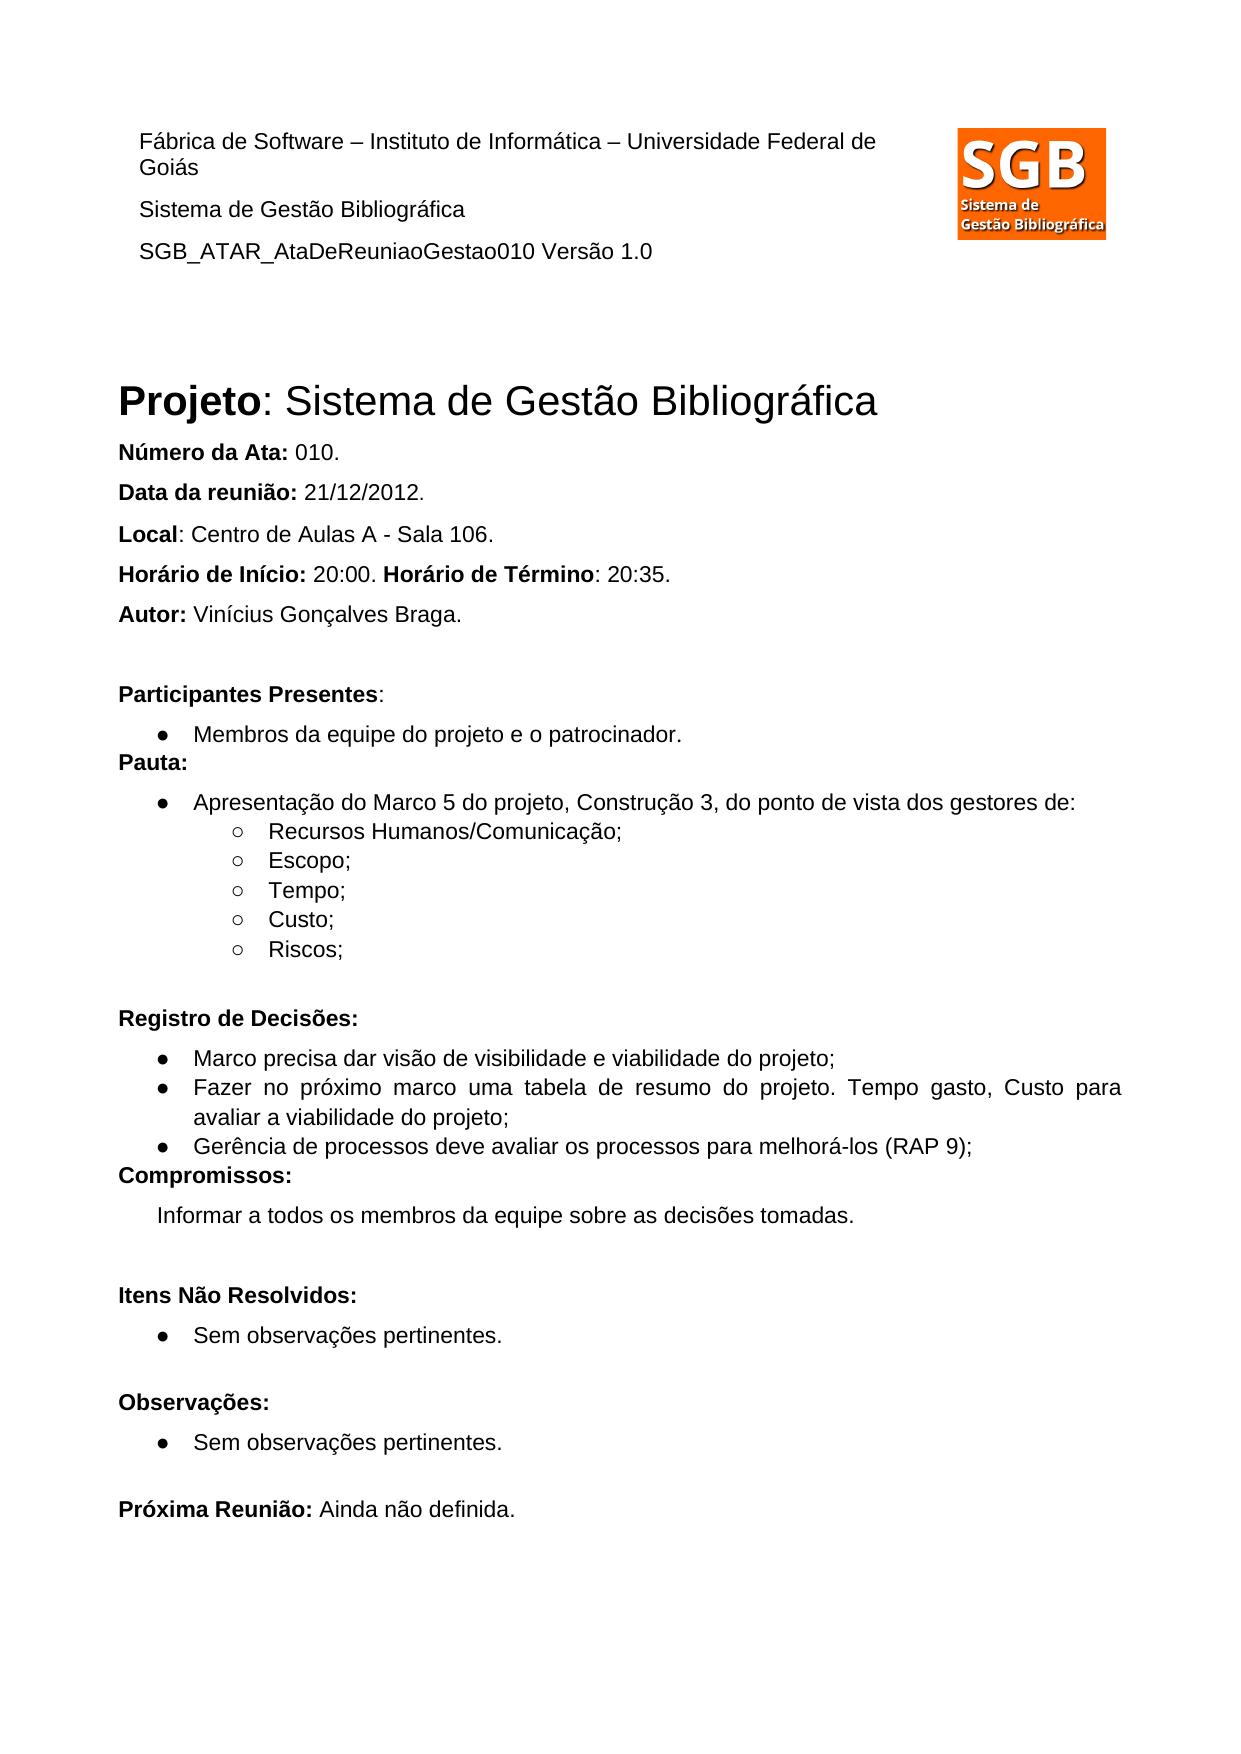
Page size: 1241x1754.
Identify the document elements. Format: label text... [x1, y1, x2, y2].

text Compromissos: [118, 1163, 1122, 1188]
list Fazer no próximo marco uma tabela de resumo do projeto. Tempo gasto, Custo para avaliar a viabilidade do projeto; [156, 1075, 1122, 1130]
picture [957, 128, 1107, 240]
text Participantes Presentes: [118, 681, 1122, 707]
text Autor: Vinícius Gonçalves Braga. [118, 602, 1122, 627]
text Pauta: [118, 749, 1122, 775]
text Data da reunião: 21/12/2012. [118, 480, 1122, 506]
list Gerência de processos deve avaliar os processos para melhorá-los (RAP 9); [156, 1133, 1122, 1159]
text Horário de Início: 20:00. Horário de Término: 20:35. [118, 562, 1122, 587]
list Membros da equipe do projeto e o patrocinador. [156, 721, 1122, 748]
list Sem observações pertinentes. [156, 1322, 1122, 1348]
text Projeto: Sistema de Gestão Bibliográfica [118, 378, 1122, 424]
text Número da Ata: 010. [118, 440, 1122, 466]
list Recursos Humanos/Comunicação; [231, 819, 1122, 844]
text Registro de Decisões: [118, 1006, 1122, 1031]
text Informar a todos os membros da equipe sobre as decisões tomadas. [118, 1203, 1122, 1228]
list Tempo; [231, 877, 1122, 903]
list Escopo; [231, 848, 1122, 874]
text Itens Não Resolvidos: [118, 1283, 1122, 1308]
text Local: Centro de Aulas A - Sala 106. [118, 522, 1122, 547]
list Riscos; [231, 936, 1122, 962]
list Marco precisa dar visão de visibilidade e viabilidade do projeto; [156, 1045, 1122, 1071]
list Apresentação do Marco 5 do projeto, Construção 3, do ponto de vista dos gestores de: [156, 789, 1122, 815]
text Próxima Reunião: Ainda não definida. [118, 1497, 1122, 1523]
list Sem observações pertinentes. [156, 1430, 1122, 1455]
list Custo; [231, 907, 1122, 932]
text Observações: [118, 1390, 1122, 1415]
